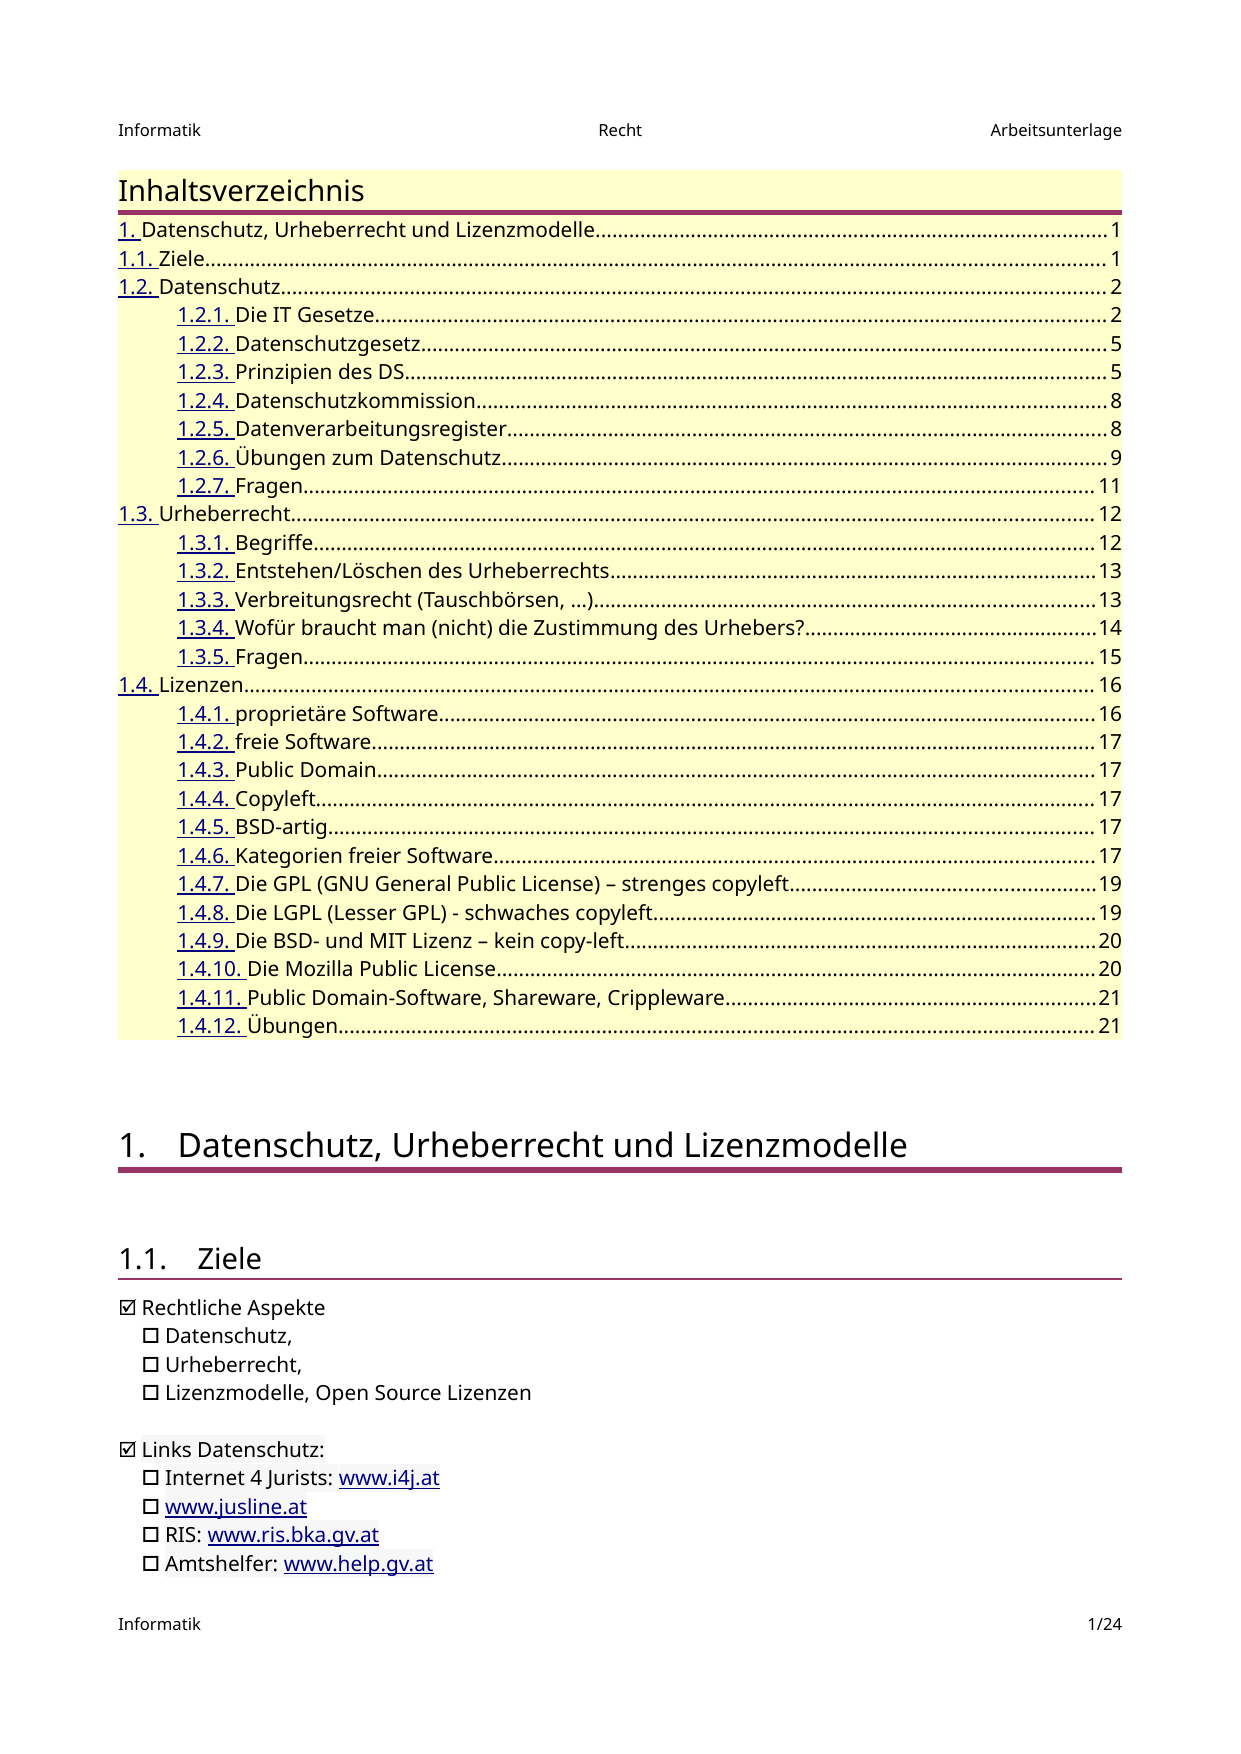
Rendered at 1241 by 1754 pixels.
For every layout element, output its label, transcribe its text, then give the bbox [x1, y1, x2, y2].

text 1.3.4. Wofür braucht man (nicht) die Zustimmung des Urhebers? 14 [177, 613, 1122, 642]
text 1.2.6. Übungen zum Datenschutz 9 [177, 443, 1122, 471]
text 1.4.5. BSD-artig 17 [177, 812, 1122, 841]
subtitle Ziele [118, 1239, 1122, 1278]
text 1.4.10. Die Mozilla Public License 20 [177, 954, 1122, 983]
text 1.4.1. proprietäre Software 16 [177, 699, 1122, 727]
text 1.4.6. Kategorien freier Software 17 [177, 841, 1122, 869]
text 1.2.3. Prinzipien des DS 5 [177, 357, 1122, 386]
list Internet 4 Jurists: www.i4j.at [141, 1463, 1122, 1492]
text 1.4.11. Public Domain-Software, Shareware, Crippleware 21 [177, 983, 1122, 1011]
text 1.2.5. Datenverarbeitungsregister 8 [177, 414, 1122, 443]
text 1.1. Ziele 1 [118, 244, 1122, 272]
text 1.3.3. Verbreitungsrecht (Tauschbörsen, …) 13 [177, 585, 1122, 613]
text 1.4.9. Die BSD- und MIT Lizenz – kein copy-left 20 [177, 926, 1122, 954]
text 1.4.3. Public Domain 17 [177, 756, 1122, 784]
list Datenschutz, [141, 1321, 1122, 1350]
text 1.2.4. Datenschutzkommission 8 [177, 386, 1122, 414]
subtitle Datenschutz, Urheberrecht und Lizenzmodelle [118, 1122, 1122, 1167]
text 1.4. Lizenzen 16 [118, 670, 1122, 699]
list Rechtliche Aspekte [118, 1293, 1122, 1321]
text 1.2.2. Datenschutzgesetz 5 [177, 329, 1122, 357]
text 1.3.5. Fragen 15 [177, 642, 1122, 670]
text 1.3. Urheberrecht 12 [118, 499, 1122, 528]
list RIS: www.ris.bka.gv.at [141, 1520, 1122, 1549]
text 1.2.7. Fragen 11 [177, 471, 1122, 499]
text 1.4.8. Die LGPL (Lesser GPL) - schwaches copyleft 19 [177, 898, 1122, 926]
text 1.3.1. Begriffe 12 [177, 528, 1122, 556]
text 1. Datenschutz, Urheberrecht und Lizenzmodelle 1 [118, 215, 1122, 244]
text 1.2. Datenschutz 2 [118, 272, 1122, 301]
subtitle Inhaltsverzeichnis [118, 170, 1122, 210]
list Links Datenschutz: [118, 1435, 1122, 1463]
list Urheberrecht, [141, 1350, 1122, 1378]
list Lizenzmodelle, Open Source Lizenzen [141, 1378, 1122, 1435]
text 1.4.2. freie Software 17 [177, 727, 1122, 756]
text 1.4.7. Die GPL (GNU General Public License) – strenges copyleft 19 [177, 869, 1122, 898]
list www.jusline.at [141, 1492, 1122, 1520]
text 1.2.1. Die IT Gesetze 2 [177, 301, 1122, 329]
text 1.4.12. Übungen 21 [177, 1011, 1122, 1040]
text 1.4.4. Copyleft 17 [177, 784, 1122, 812]
text 1.3.2. Entstehen/Löschen des Urheberrechts 13 [177, 556, 1122, 585]
list Amtshelfer: www.help.gv.at [141, 1549, 1122, 1577]
